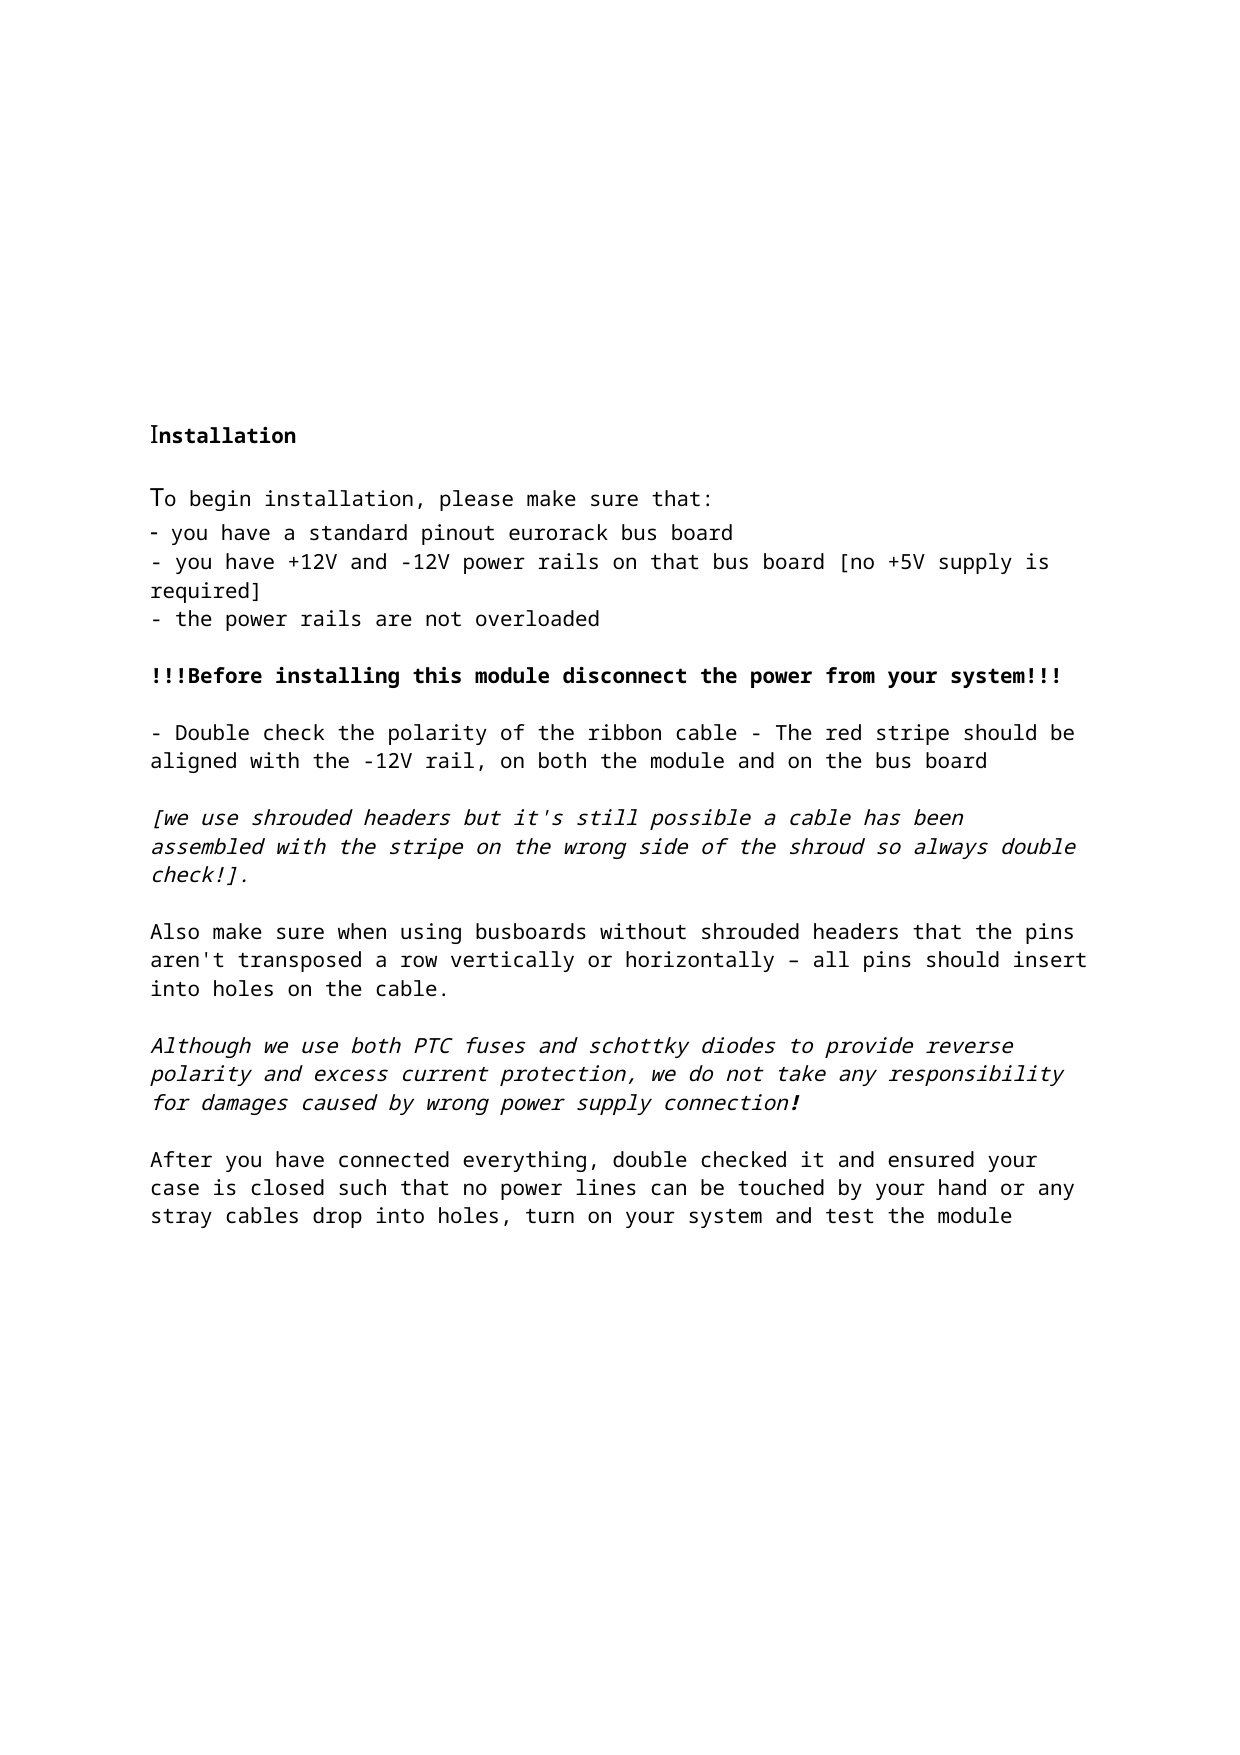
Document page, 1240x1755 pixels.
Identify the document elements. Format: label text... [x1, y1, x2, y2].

text Also make sure when using busboards without shrouded headers that the pins aren't transposed a row vertically or horizontally – all pins should insert into holes on the cable. [150, 917, 1089, 1002]
text - you have a standard pinout eurorack bus board [150, 513, 1089, 547]
text After you have connected everything, double checked it and ensured your case is closed such that no power lines can be touched by your hand or any stray cables drop into holes, turn on your system and test the module [150, 1145, 1089, 1230]
text !!!Before installing this module disconnect the power from your system!!! [150, 661, 1089, 690]
text To begin installation, please make sure that: [150, 479, 1089, 513]
text [we use shrouded headers but it's still possible a cable has been assembled with the stripe on the wrong side of the shroud so always double check!]. [150, 803, 1089, 889]
text Although we use both PTC fuses and schottky diodes to provide reverse polarity and excess current protection, we do not take any responsibility for damages caused by wrong power supply connection! [150, 1031, 1089, 1116]
text - you have +12V and -12V power rails on that bus board [no +5V supply is required] [150, 547, 1089, 604]
text - the power rails are not overloaded [150, 604, 1089, 633]
text Installation [150, 417, 1089, 451]
text - Double check the polarity of the ribbon cable - The red stripe should be aligned with the -12V rail, on both the module and on the bus board [150, 718, 1089, 775]
